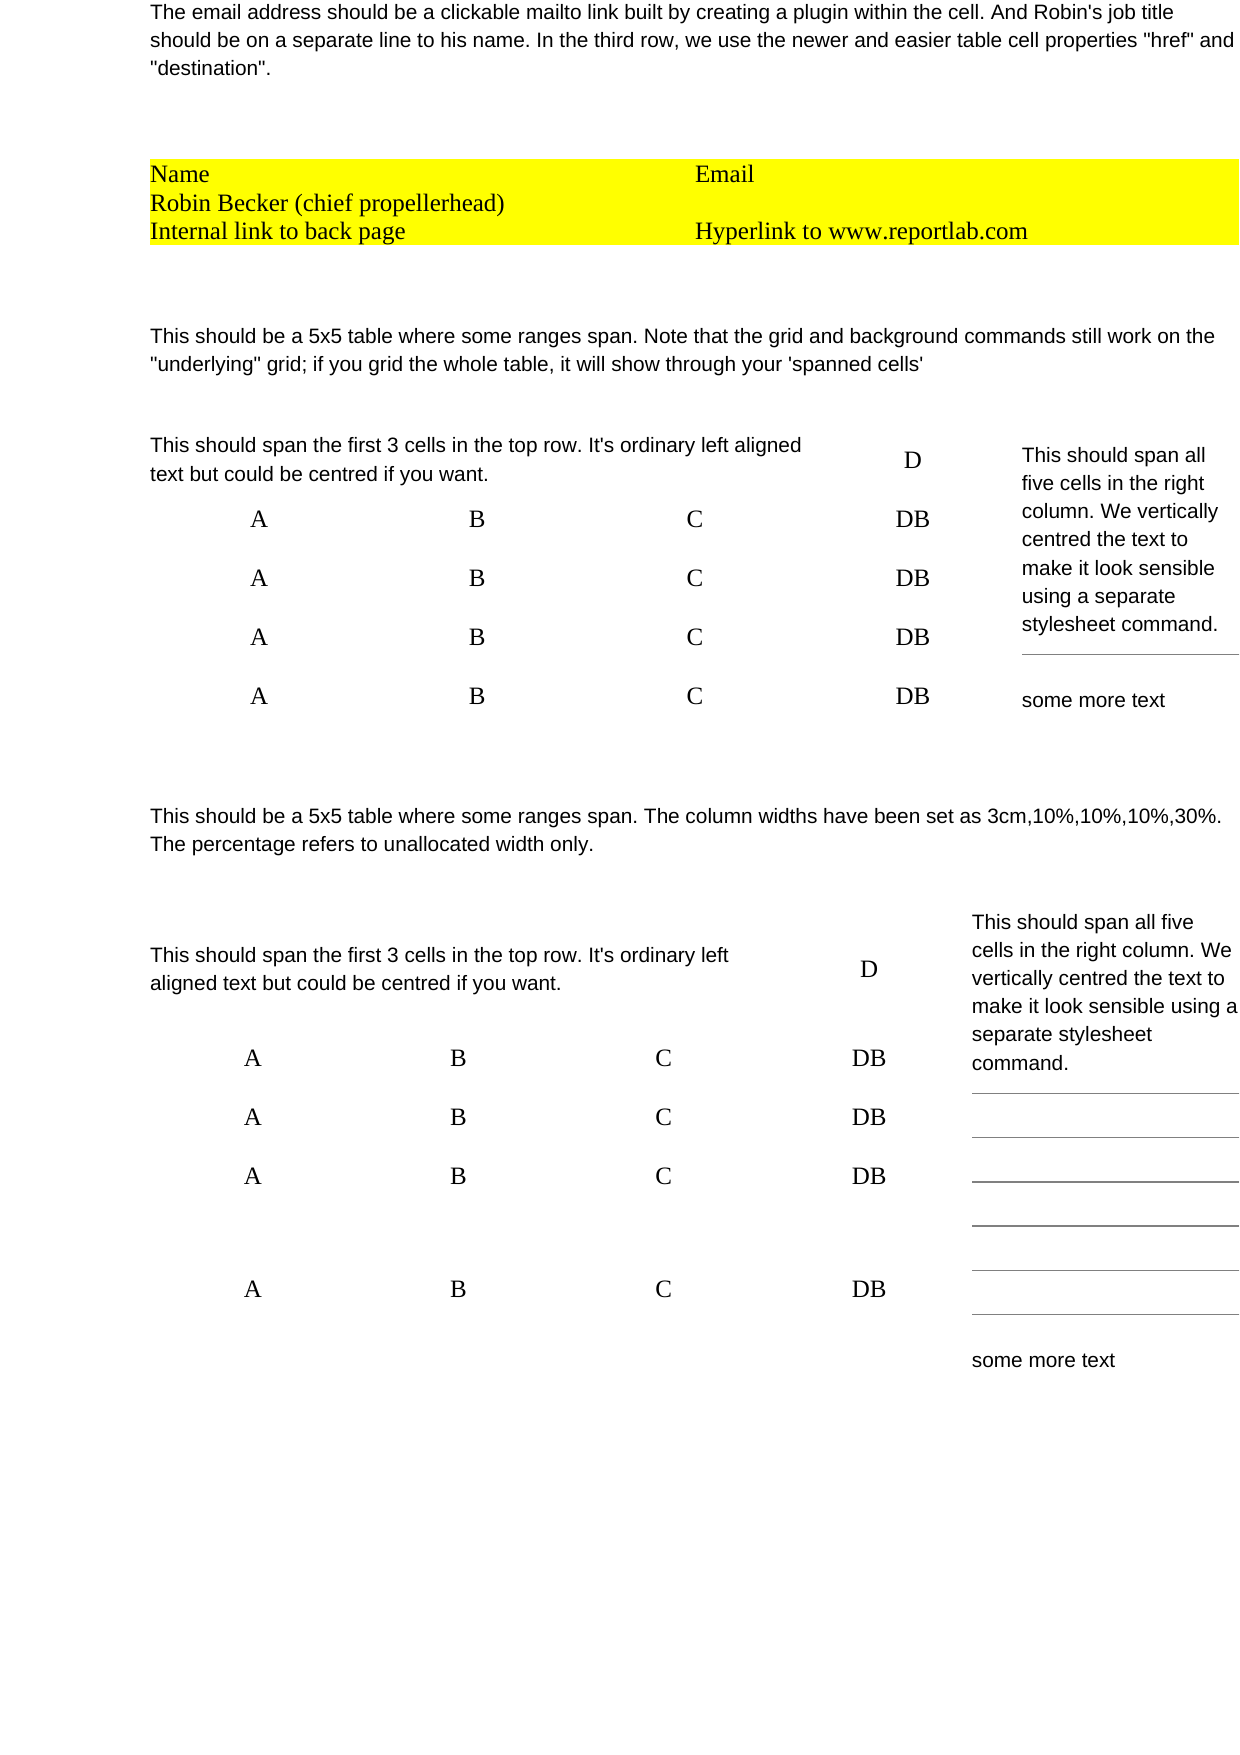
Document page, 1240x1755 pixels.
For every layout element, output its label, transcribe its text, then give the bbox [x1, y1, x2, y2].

table_cell DB [766, 1028, 972, 1087]
table_header Email [695, 159, 1239, 188]
text The email address should be a clickable mailto link built by creating a plugin within the cell. And Robin's job title should be on a separate line to his name. In the third row, we use the newer and easier table cell properties "href" and "destination". [150, 0, 1239, 80]
table_cell B [355, 1205, 561, 1372]
table_header [972, 1227, 1239, 1270]
table_cell B [368, 607, 586, 666]
table_cell C [561, 1087, 766, 1146]
table_cell A [150, 607, 368, 666]
table_cell C [586, 666, 804, 725]
table_cell A [150, 489, 368, 548]
table_cell Robin Becker (chief propellerhead) [150, 188, 695, 216]
table_header [972, 1183, 1239, 1225]
table_cell DB [804, 607, 1022, 666]
table_cell Internal link to back page [150, 216, 695, 245]
table_cell C [586, 489, 804, 548]
table_cell C [561, 1028, 766, 1087]
table_cell A [150, 1146, 355, 1205]
table_cell B [368, 666, 586, 725]
table_header some more text [972, 1315, 1239, 1372]
table_cell DB [766, 1087, 972, 1146]
table_cell B [368, 548, 586, 607]
table_header Name [150, 159, 695, 188]
table_header [972, 1271, 1239, 1314]
table_cell B [368, 489, 586, 548]
table_header some more text [1022, 655, 1239, 725]
table_cell B [355, 1087, 561, 1146]
table_cell C [586, 548, 804, 607]
table_header [972, 1094, 1239, 1137]
table_header This should span all five cells in the right column. We vertically centred the text to make it look sensible using a separate stylesheet command. [1022, 430, 1239, 654]
table_cell A [150, 1028, 355, 1087]
table_header This should span the first 3 cells in the top row. It's ordinary left aligned text but could be centred if you want. [150, 910, 766, 1028]
table_cell A [150, 548, 368, 607]
table_cell DB [804, 548, 1022, 607]
table_cell DB [804, 489, 1022, 548]
table_cell C [561, 1146, 766, 1205]
table_cell B [355, 1028, 561, 1087]
table_cell C [561, 1205, 766, 1372]
table_header This should span all five cells in the right column. We vertically centred the text to make it look sensible using a separate stylesheet command. [972, 910, 1239, 1093]
table_cell A [150, 1205, 355, 1372]
table_cell DB [766, 1205, 972, 1372]
table_header D [766, 910, 972, 1028]
text This should be a 5x5 table where some ranges span. Note that the grid and background commands still work on the "underlying" grid; if you grid the whole table, it will show through your 'spanned cells' [150, 324, 1239, 376]
table_cell A [150, 666, 368, 725]
text This should be a 5x5 table where some ranges span. The column widths have been set as 3cm,10%,10%,10%,30%. The percentage refers to unallocated width only. [150, 804, 1239, 856]
table_cell C [586, 607, 804, 666]
table_cell DB [766, 1146, 972, 1205]
table_header [972, 1138, 1239, 1181]
table_cell DB [804, 666, 1022, 725]
table_cell [695, 188, 1239, 216]
table_cell A [150, 1087, 355, 1146]
table_cell Hyperlink to www.reportlab.com [695, 216, 1239, 245]
table_cell B [355, 1146, 561, 1205]
table_header D [804, 430, 1022, 489]
table_header This should span the first 3 cells in the top row. It's ordinary left aligned text but could be centred if you want. [150, 430, 804, 489]
